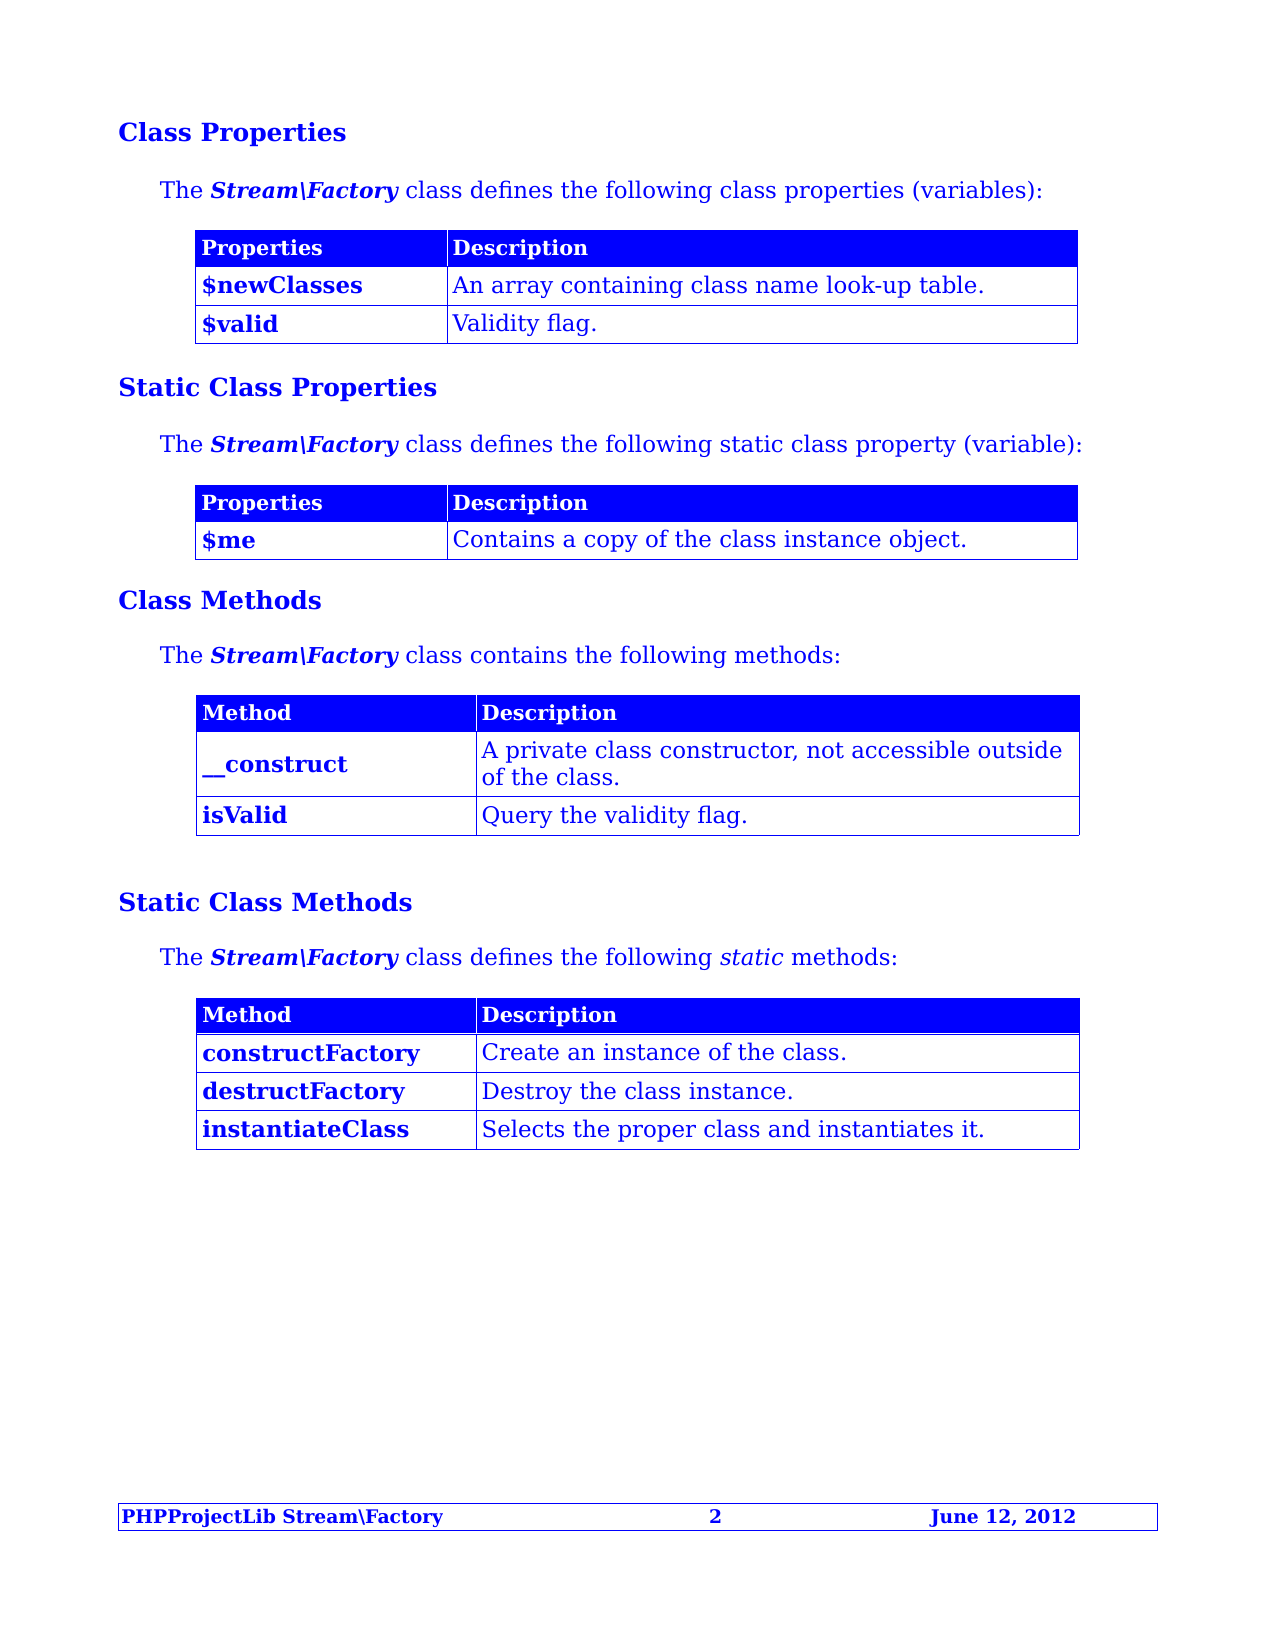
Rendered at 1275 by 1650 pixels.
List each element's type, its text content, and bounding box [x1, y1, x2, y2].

table_cell __construct [197, 732, 476, 796]
text The Stream\Factory class defines the following class properties (variables): [159, 177, 1157, 203]
table_cell isValid [197, 797, 476, 835]
table_cell Validity flag. [448, 306, 1077, 343]
table_header Method [197, 999, 476, 1033]
text The Stream\Factory class defines the following static class property (variable): [159, 431, 1157, 458]
table_cell $newClasses [196, 267, 447, 305]
text The Stream\Factory class contains the following methods: [159, 642, 1157, 669]
table_cell destructFactory [197, 1073, 476, 1110]
table_header Description [448, 486, 1077, 521]
table_cell Create an instance of the class. [477, 1035, 1079, 1072]
table_cell Destroy the class instance. [477, 1073, 1079, 1110]
table_cell An array containing class name look-up table. [448, 267, 1077, 305]
title Static Class Properties [118, 373, 1157, 402]
table_cell A private class constructor, not accessible outside of the class. [477, 732, 1079, 796]
table_cell constructFactory [197, 1035, 476, 1072]
table_header Method [197, 696, 476, 731]
table_cell Selects the proper class and instantiates it. [477, 1111, 1079, 1149]
table_header Description [477, 696, 1079, 731]
table_cell Contains a copy of the class instance object. [448, 522, 1077, 559]
table_header Description [477, 999, 1079, 1033]
title Static Class Methods [118, 888, 1157, 917]
table_cell Query the validity flag. [477, 797, 1079, 835]
table_header Description [448, 231, 1077, 266]
table_header Properties [196, 486, 447, 521]
table_header Properties [196, 231, 447, 266]
table_cell $me [196, 522, 447, 559]
table_cell instantiateClass [197, 1111, 476, 1149]
text The Stream\Factory class defines the following static methods: [159, 944, 1157, 971]
title Class Properties [118, 118, 1157, 147]
table_cell $valid [196, 306, 447, 343]
title Class Methods [118, 586, 1157, 615]
